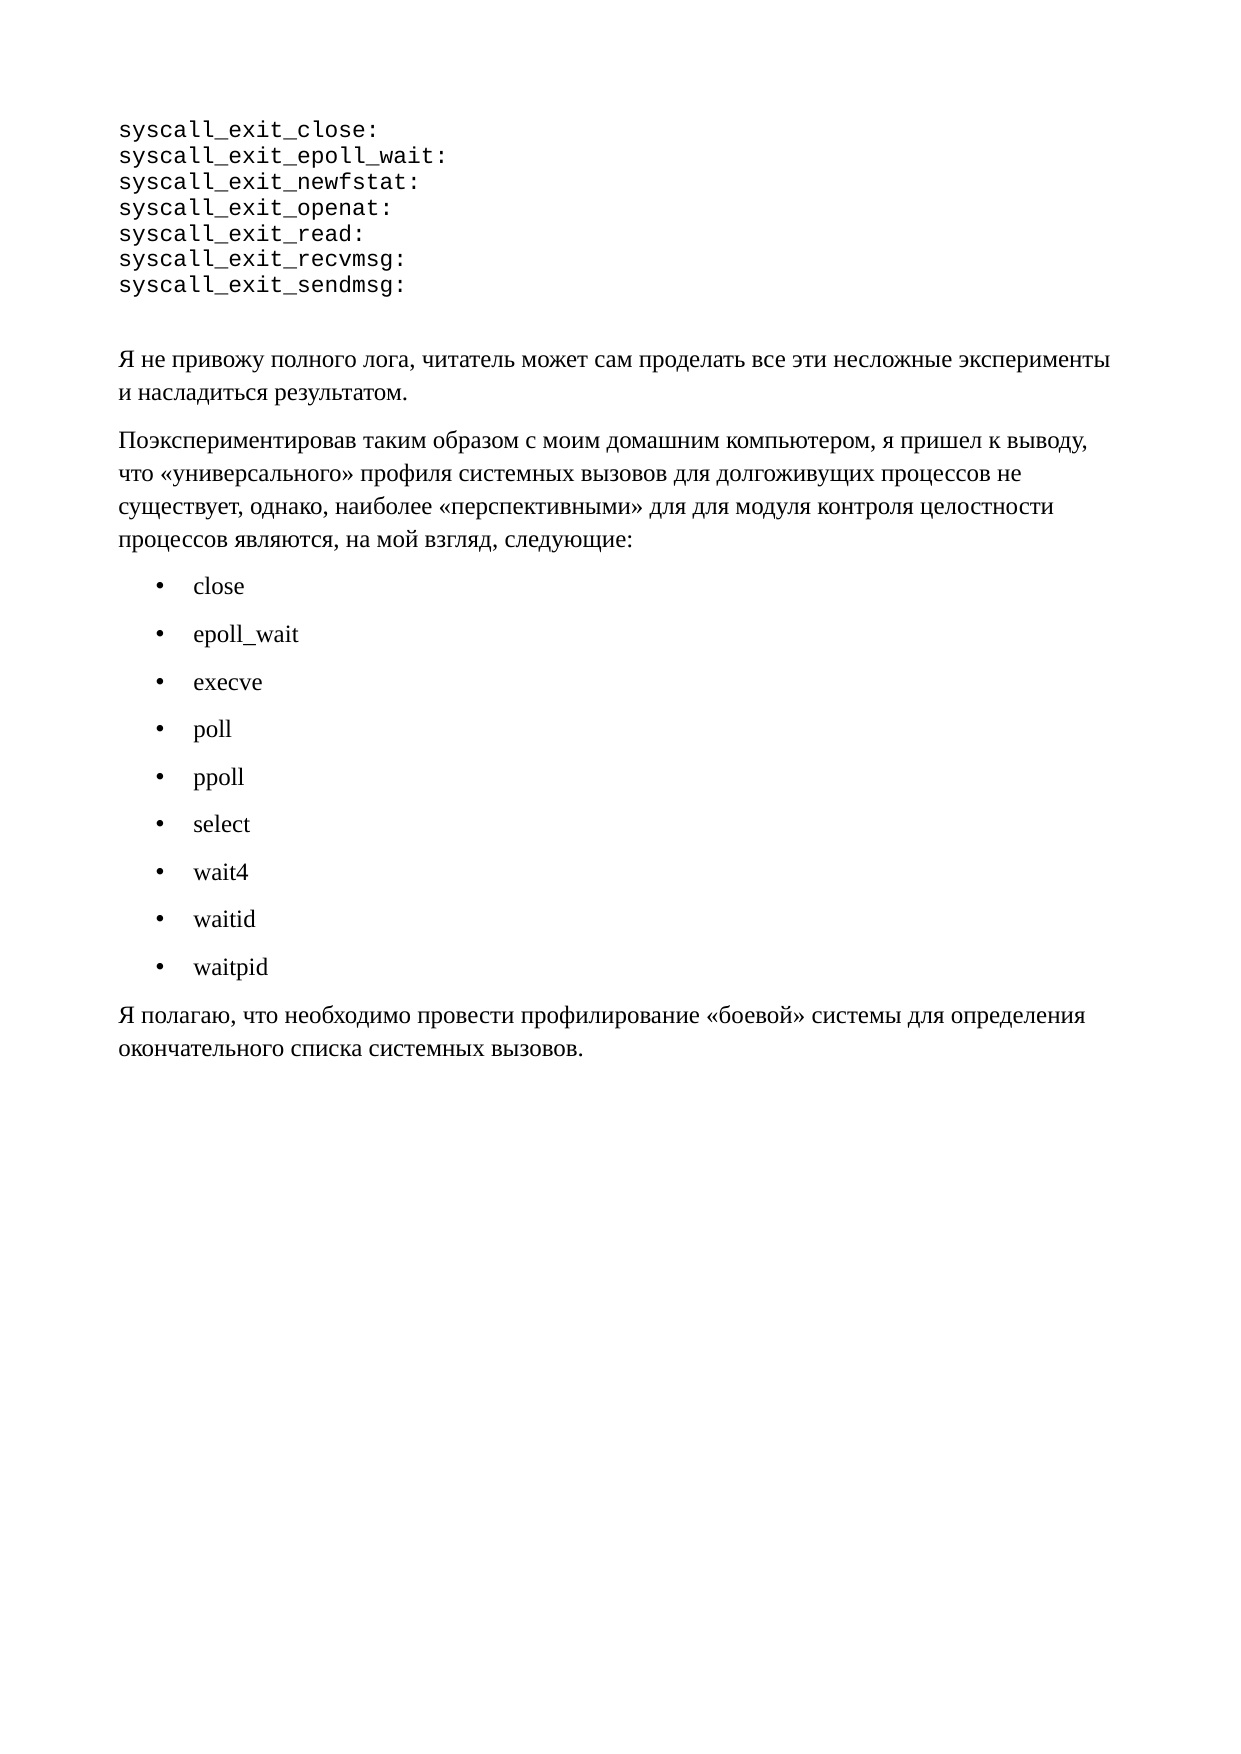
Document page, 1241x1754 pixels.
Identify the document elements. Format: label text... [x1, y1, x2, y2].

list poll [156, 714, 1122, 743]
list execve [156, 667, 1122, 695]
text syscall_exit_recvmsg: [118, 248, 1122, 274]
text syscall_exit_close: [118, 118, 1122, 144]
text Я полагаю, что необходимо провести профилирование «боевой» системы для определения окончательного списка системных вызовов. [118, 1000, 1122, 1062]
list close [156, 571, 1122, 600]
list waitpid [156, 952, 1122, 981]
text syscall_exit_epoll_wait: [118, 144, 1122, 170]
text Поэкспериментировав таким образом с моим домашним компьютером, я пришел к выводу, что «универсального» профиля системных вызовов для долгоживущих процессов не существует, однако, наиболее «перспективными» для для модуля контроля целостности процессов являются, на мой взгляд, следующие: [118, 425, 1122, 552]
text syscall_exit_read: [118, 222, 1122, 248]
text syscall_exit_sendmsg: [118, 274, 1122, 300]
list waitid [156, 904, 1122, 933]
list wait4 [156, 857, 1122, 886]
list select [156, 809, 1122, 838]
text Я не привожу полного лога, читатель может сам проделать все эти несложные эксперименты и насладиться результатом. [118, 344, 1122, 406]
list epoll_wait [156, 619, 1122, 648]
text syscall_exit_openat: [118, 196, 1122, 222]
text syscall_exit_newfstat: [118, 170, 1122, 196]
list ppoll [156, 762, 1122, 791]
